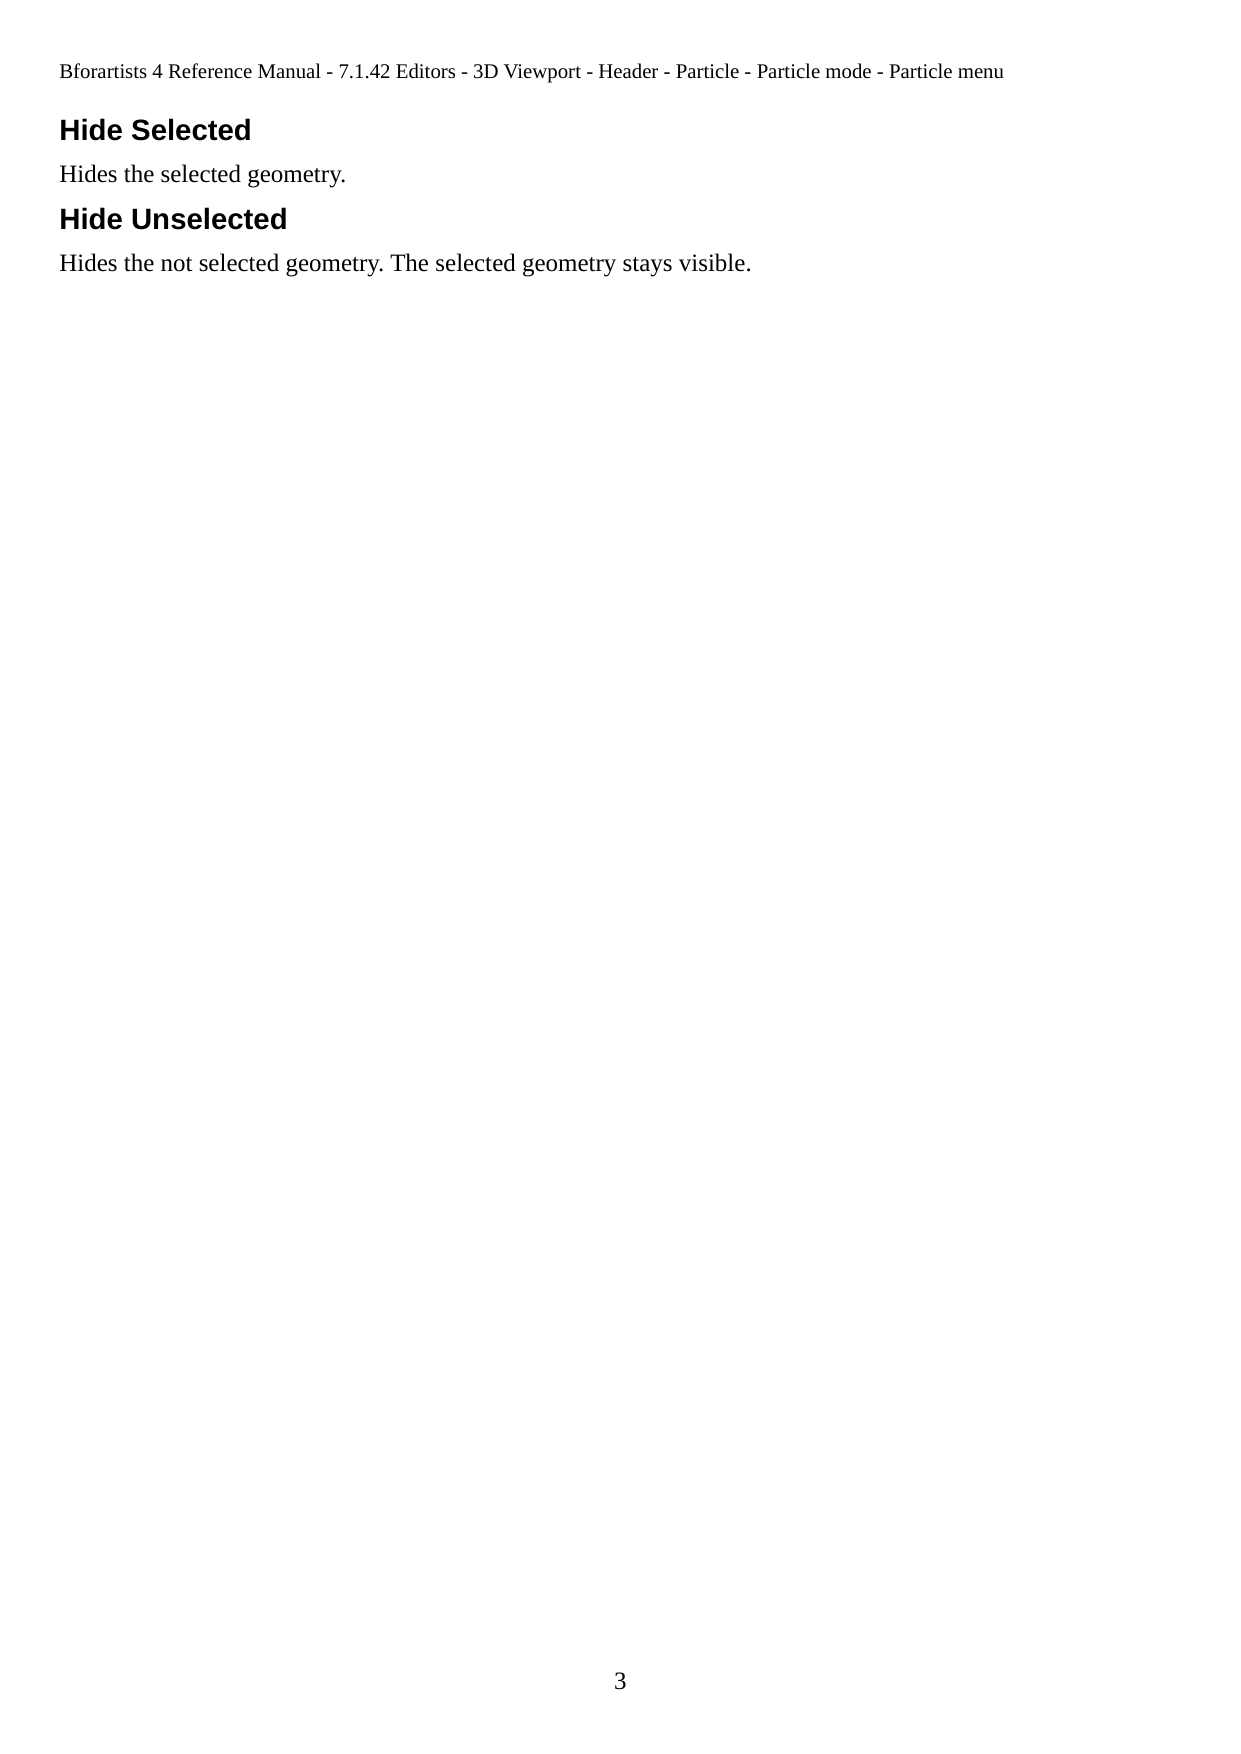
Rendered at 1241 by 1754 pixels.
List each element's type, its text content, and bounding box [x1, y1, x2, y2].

text Hides the not selected geometry. The selected geometry stays visible. [59, 248, 1181, 277]
subtitle Hide Selected [59, 113, 1181, 146]
text Hides the selected geometry. [59, 159, 1181, 188]
subtitle Hide Unselected [59, 202, 1181, 236]
